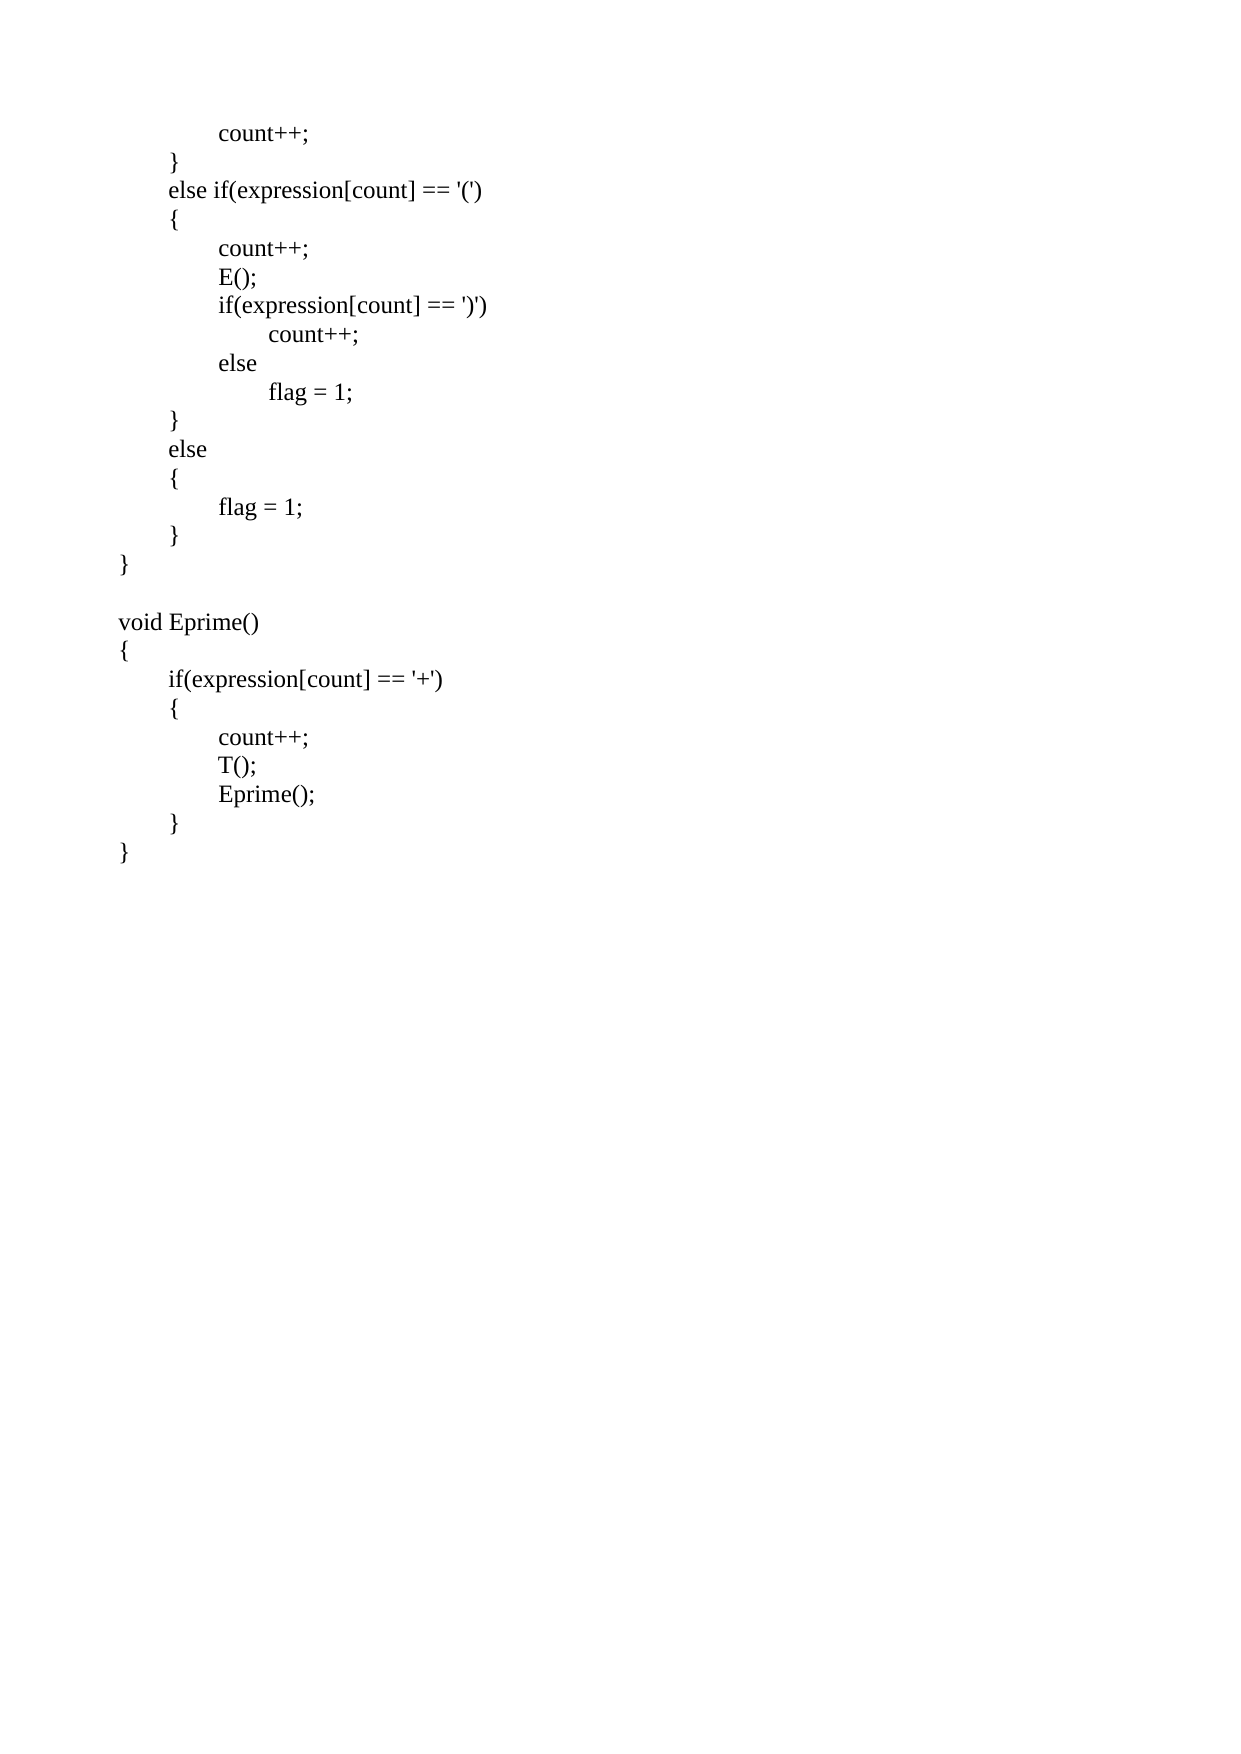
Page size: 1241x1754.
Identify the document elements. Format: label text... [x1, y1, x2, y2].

text Eprime(); [118, 779, 1122, 808]
text count++; [118, 319, 1122, 348]
text if(expression[count] == '+') [118, 664, 1122, 693]
text } [118, 147, 1122, 176]
text void Eprime() [118, 607, 1122, 636]
text else [118, 434, 1122, 463]
text if(expression[count] == ')') [118, 291, 1122, 319]
text { [118, 463, 1122, 492]
text } [118, 406, 1122, 434]
text } [118, 808, 1122, 837]
text { [118, 693, 1122, 722]
text count++; [118, 118, 1122, 147]
text } [118, 837, 1122, 866]
text flag = 1; [118, 492, 1122, 521]
text count++; [118, 722, 1122, 751]
text } [118, 521, 1122, 549]
text else if(expression[count] == '(') [118, 176, 1122, 204]
text E(); [118, 262, 1122, 291]
text T(); [118, 751, 1122, 779]
text } [118, 549, 1122, 578]
text { [118, 636, 1122, 664]
text { [118, 204, 1122, 233]
text count++; [118, 233, 1122, 262]
text else [118, 348, 1122, 377]
text flag = 1; [118, 377, 1122, 406]
